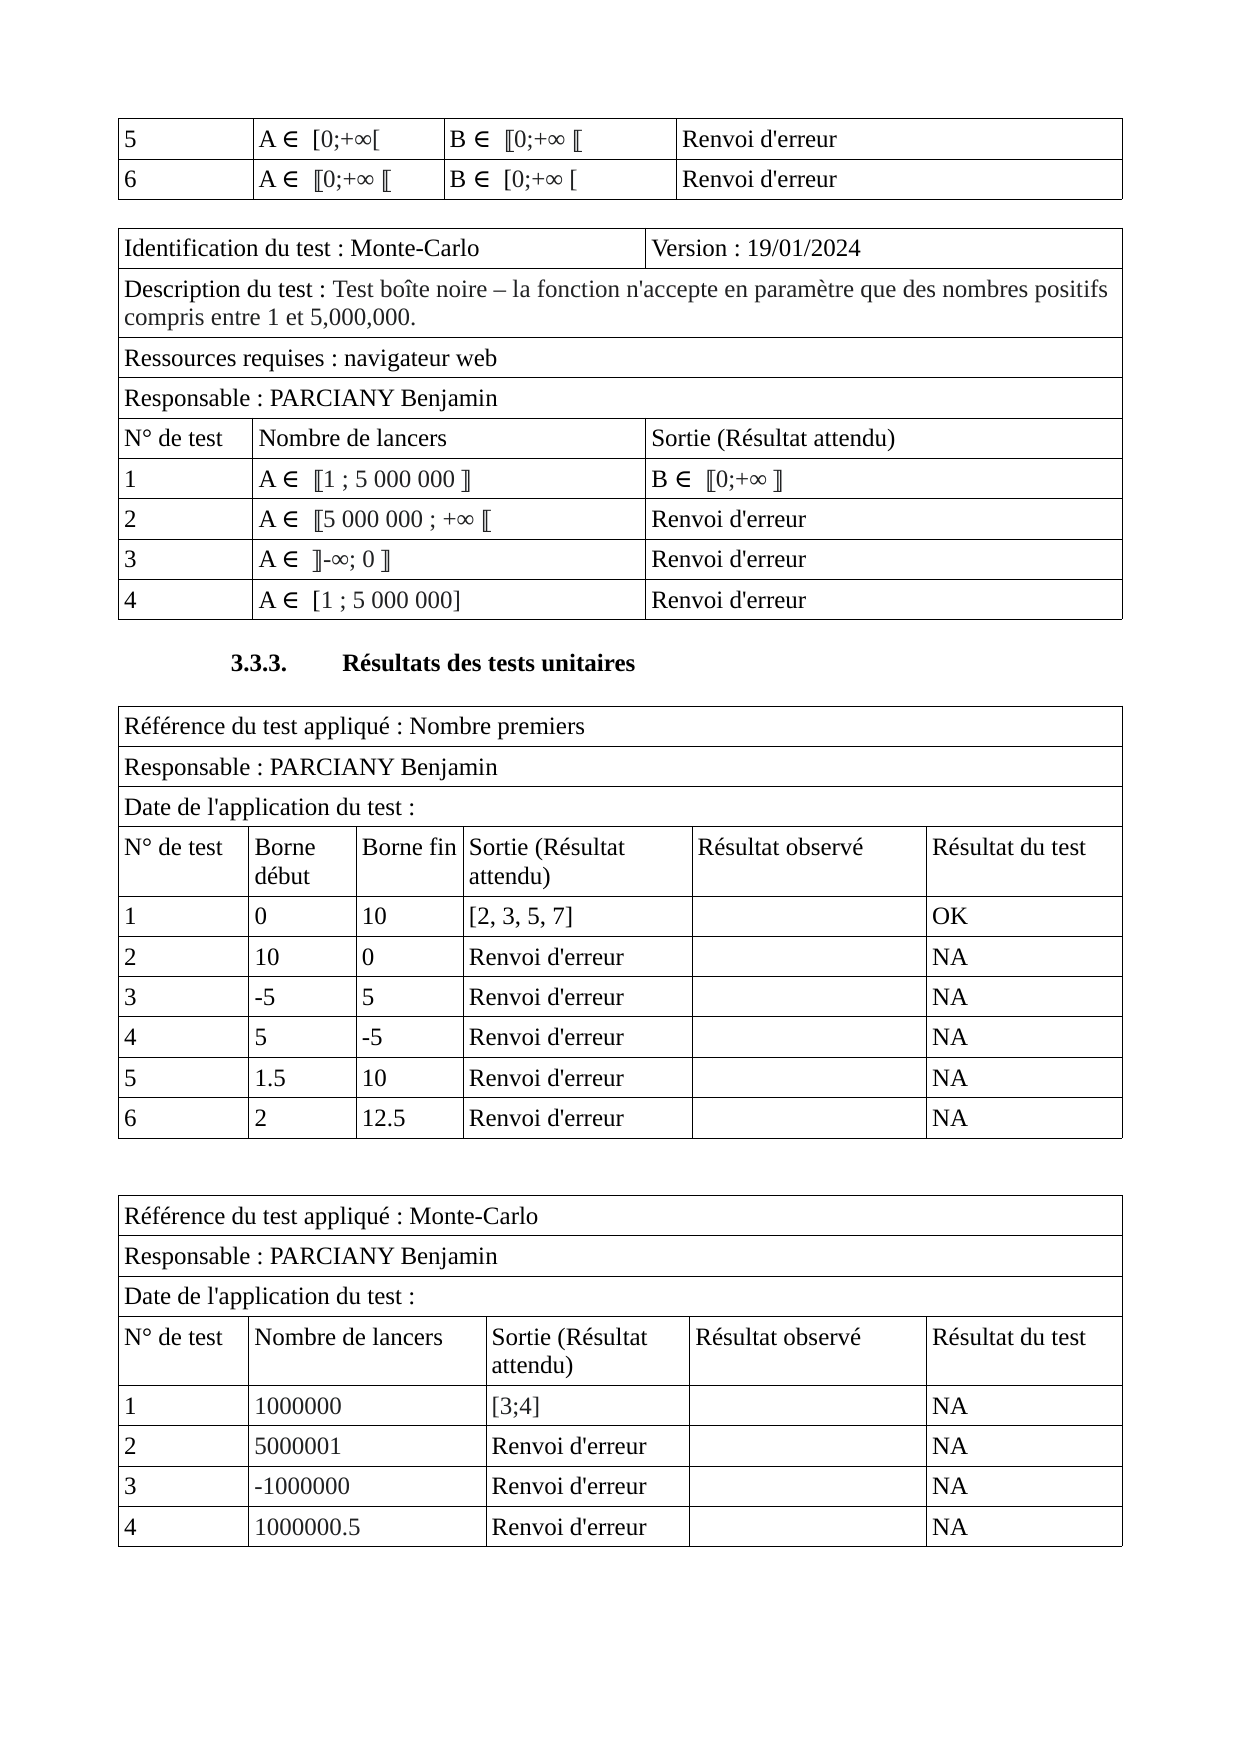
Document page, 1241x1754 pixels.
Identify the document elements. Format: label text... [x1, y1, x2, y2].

table_cell A ∈ ⟦0;+∞ ⟦ [254, 160, 444, 199]
table_cell 2 [249, 1098, 356, 1137]
table_cell 2 [119, 1426, 248, 1466]
table_cell Date de l'application du test : [119, 787, 1122, 826]
table_cell N° de test [119, 827, 248, 896]
table_cell 0 [357, 937, 463, 976]
table_cell Sortie (Résultat attendu) [646, 419, 1122, 458]
table_cell Renvoi d'erreur [464, 1098, 692, 1137]
table_cell 0 [249, 897, 356, 936]
table_cell Renvoi d'erreur [646, 580, 1122, 619]
table_cell -5 [357, 1017, 463, 1057]
table_cell Renvoi d'erreur [464, 977, 692, 1016]
table_cell Résultat du test [927, 1317, 1122, 1385]
table_cell Renvoi d'erreur [464, 1058, 692, 1097]
table_cell Résultat du test [927, 827, 1122, 896]
table_cell [3;4] [487, 1386, 689, 1425]
table_cell 4 [119, 1017, 248, 1057]
table_cell [690, 1426, 926, 1466]
table_cell [690, 1467, 926, 1506]
table_cell NA [927, 977, 1122, 1016]
table_cell [693, 897, 926, 936]
table_cell NA [927, 1098, 1122, 1137]
table_cell 10 [249, 937, 356, 976]
table_cell [2, 3, 5, 7] [464, 897, 692, 936]
table_header Identification du test : Monte-Carlo [119, 229, 645, 268]
table_cell 2 [119, 937, 248, 976]
table_cell B ∈ ⟦0;+∞ ⟦ [445, 119, 676, 158]
table_cell 1 [119, 459, 252, 498]
table_cell 5 [357, 977, 463, 1016]
table_cell NA [927, 1058, 1122, 1097]
table_cell [693, 1098, 926, 1137]
table_cell N° de test [119, 1317, 248, 1385]
table_cell Date de l'application du test : [119, 1277, 1122, 1316]
table_header Référence du test appliqué : Monte-Carlo [119, 1196, 1122, 1235]
table_cell -5 [249, 977, 356, 1016]
list Résultats des tests unitaires [231, 648, 1122, 677]
table_cell 1 [119, 897, 248, 936]
table_cell Borne fin [357, 827, 463, 896]
table_header Version : 19/01/2024 [646, 229, 1122, 268]
table_cell A ∈ [1 ; 5 000 000] [253, 580, 645, 619]
table_cell Résultat observé [690, 1317, 926, 1385]
table_cell 1 [119, 1386, 248, 1425]
table_cell Nombre de lancers [249, 1317, 486, 1385]
table_cell NA [927, 1386, 1122, 1425]
table_cell 3 [119, 540, 252, 579]
table_cell Renvoi d'erreur [487, 1426, 689, 1466]
table_cell 1000000,5 [249, 1507, 486, 1546]
table_cell Renvoi d'erreur [646, 499, 1122, 538]
table_cell 5000001 [249, 1426, 486, 1466]
table_cell -1000000 [249, 1467, 486, 1506]
table_cell NA [927, 1467, 1122, 1506]
table_cell Renvoi d'erreur [677, 119, 1122, 158]
table_cell Sortie (Résultat attendu) [464, 827, 692, 896]
table_cell A ∈ ⟦5 000 000 ; +∞ ⟦ [253, 499, 645, 538]
table_cell Description du test : Test boîte noire – la fonction n'accepte en paramètre que des nombres positifs compris entre 1 et 5,000,000. [119, 269, 1122, 337]
table_cell Responsable : PARCIANY Benjamin [119, 378, 1122, 418]
table_cell [690, 1507, 926, 1546]
table_cell Renvoi d'erreur [464, 937, 692, 976]
table_cell B ∈ [0;+∞ [ [445, 160, 676, 199]
table_cell [693, 937, 926, 976]
table_cell 3 [119, 977, 248, 1016]
table_cell OK [927, 897, 1122, 936]
table_cell Résultat observé [693, 827, 926, 896]
table_cell 12,5 [357, 1098, 463, 1137]
table_cell A ∈ [0;+∞[ [254, 119, 444, 158]
table_cell NA [927, 1017, 1122, 1057]
table_cell [693, 977, 926, 1016]
table_cell [690, 1386, 926, 1425]
table_cell [693, 1017, 926, 1057]
table_cell NA [927, 1507, 1122, 1546]
table_cell 4 [119, 1507, 248, 1546]
table_cell 3 [119, 1467, 248, 1506]
table_cell 4 [119, 580, 252, 619]
table_cell 5 [249, 1017, 356, 1057]
table_cell 1,5 [249, 1058, 356, 1097]
table_cell Renvoi d'erreur [646, 540, 1122, 579]
table_cell 1000000 [249, 1386, 486, 1425]
table_cell [693, 1058, 926, 1097]
table_cell Responsable : PARCIANY Benjamin [119, 1236, 1122, 1276]
table_cell B ∈ ⟦0;+∞ ⟧ [646, 459, 1122, 498]
table_cell Nombre de lancers [253, 419, 645, 458]
table_cell Sortie (Résultat attendu) [487, 1317, 689, 1385]
table_cell A ∈ ⟧-∞; 0 ⟧ [253, 540, 645, 579]
table_cell NA [927, 1426, 1122, 1466]
table_cell 10 [357, 897, 463, 936]
table_cell 5 [119, 1058, 248, 1097]
table_cell Renvoi d'erreur [677, 160, 1122, 199]
table_cell 6 [119, 160, 253, 199]
table_cell Borne début [249, 827, 356, 896]
table_cell NA [927, 937, 1122, 976]
table_cell 6 [119, 1098, 248, 1137]
table_cell N° de test [119, 419, 252, 458]
table_cell Ressources requises : navigateur web [119, 338, 1122, 377]
table_cell Responsable : PARCIANY Benjamin [119, 747, 1122, 786]
table_cell Renvoi d'erreur [487, 1467, 689, 1506]
table_cell 2 [119, 499, 252, 538]
table_header Référence du test appliqué : Nombre premiers [119, 707, 1122, 746]
table_cell Renvoi d'erreur [487, 1507, 689, 1546]
table_cell A ∈ ⟦1 ; 5 000 000 ⟧ [253, 459, 645, 498]
table_cell Renvoi d'erreur [464, 1017, 692, 1057]
table_cell 10 [357, 1058, 463, 1097]
table_cell 5 [119, 119, 253, 158]
